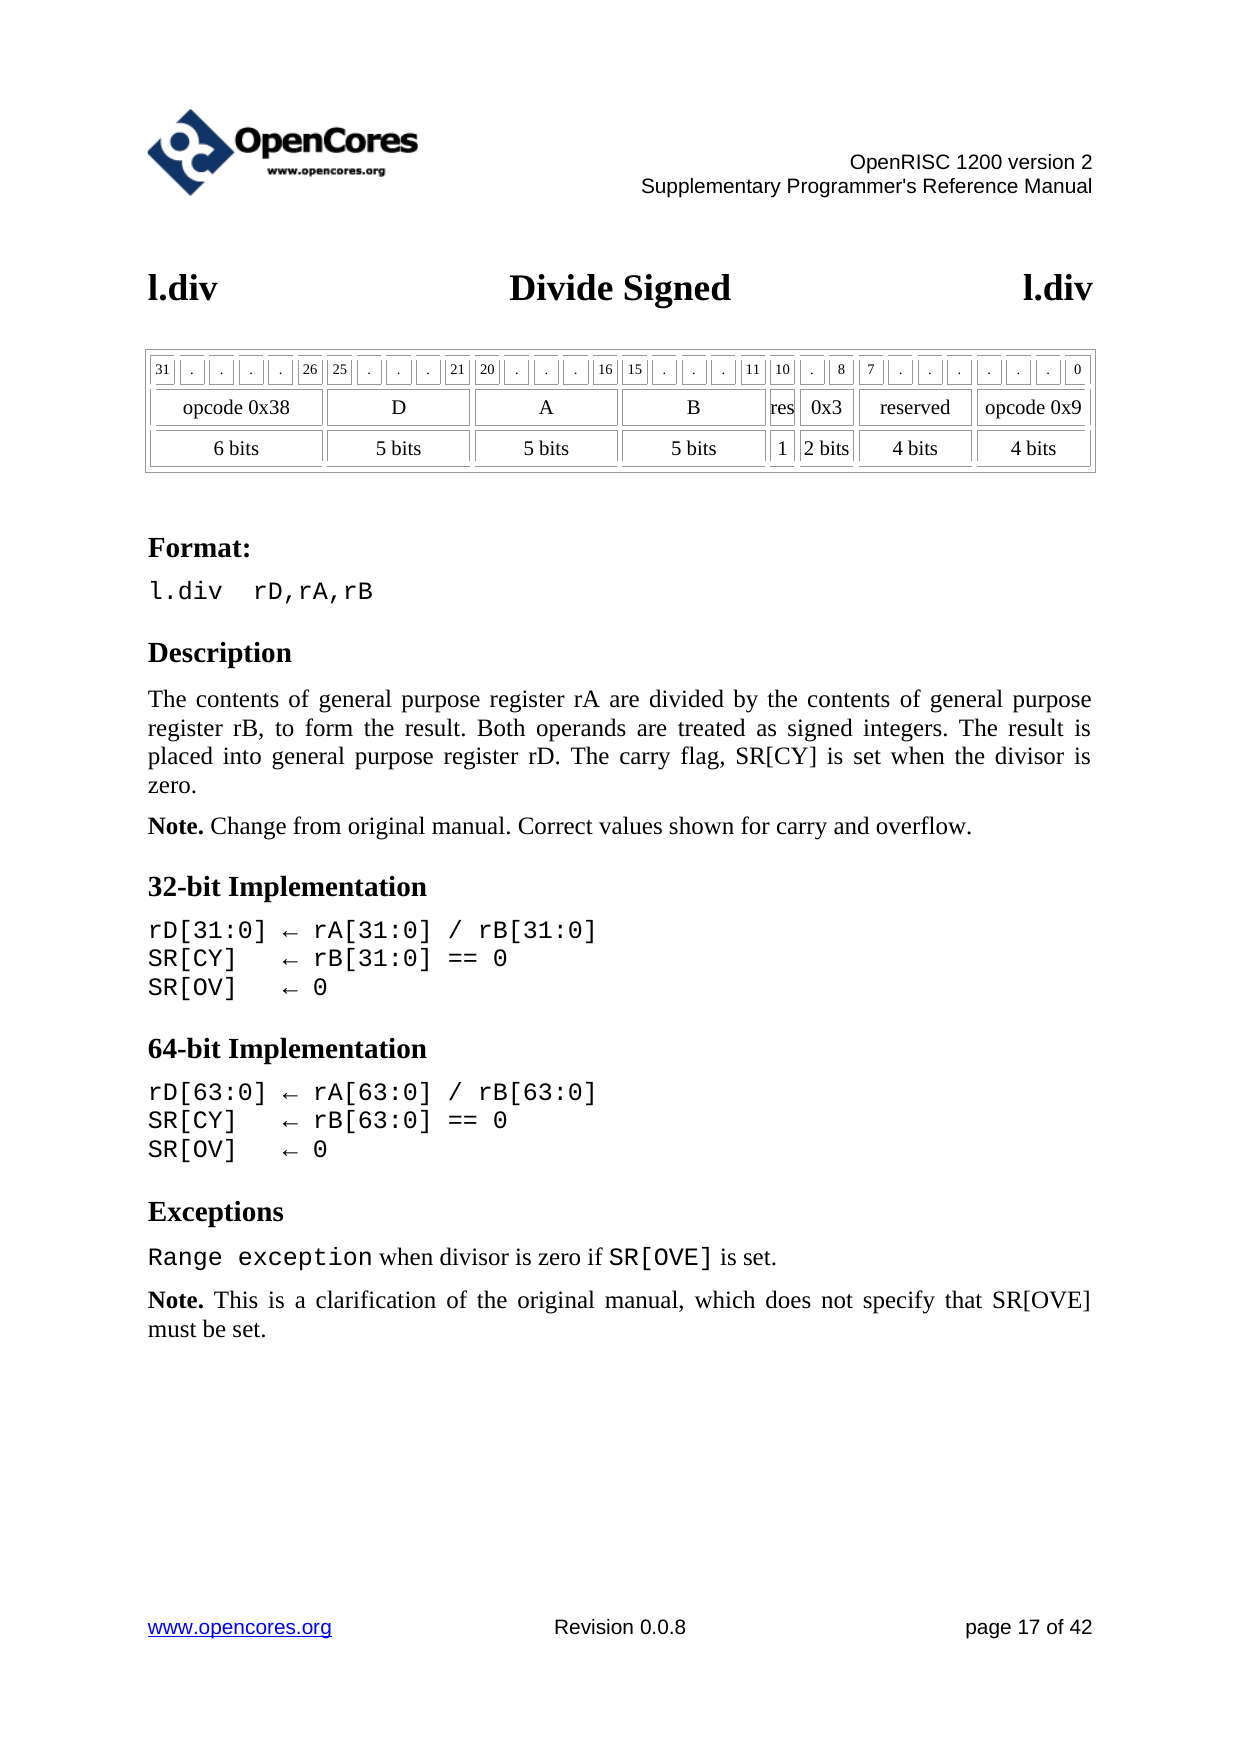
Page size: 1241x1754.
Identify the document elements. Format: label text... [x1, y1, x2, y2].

table_header . [413, 350, 443, 383]
title Format: [148, 530, 1093, 563]
table_header l.div [915, 227, 1093, 308]
table_header 31 [148, 350, 177, 383]
table_cell 5 bits [325, 425, 472, 466]
table_header . [236, 350, 266, 383]
table_header . [384, 350, 413, 383]
table_cell B [620, 384, 767, 425]
text Note. This is a clarification of the original manual, which does not specify that SR[OVE] must be set. [148, 1285, 1093, 1343]
table_header . [1033, 350, 1063, 383]
table_header . [561, 350, 590, 383]
text rD[31:0] ← rA[31:0] / rB[31:0] [148, 917, 1093, 946]
table_header . [886, 350, 915, 383]
table_header . [177, 350, 207, 383]
table_header . [708, 350, 738, 383]
table_cell 0x3 [797, 384, 856, 425]
table_cell 4 bits [974, 425, 1093, 466]
table_header 16 [590, 350, 620, 383]
table_cell reserved [856, 384, 974, 425]
table_header 25 [325, 350, 354, 383]
table_header . [354, 350, 384, 383]
table_header . [945, 350, 974, 383]
table_cell 4 bits [856, 425, 974, 466]
text The contents of general purpose register rA are divided by the contents of general purpose register rB, to form the result. Both operands are treated as signed integers. The result is placed into general purpose register rD. The carry flag, SR[CY] is set when the divisor is zero. [148, 684, 1093, 799]
title Description [148, 636, 1093, 669]
table_header . [266, 350, 295, 383]
table_header . [974, 350, 1003, 383]
table_cell D [325, 384, 472, 425]
table_cell 1 [768, 425, 797, 466]
text SR[CY] ← rB[31:0] == 0 [148, 946, 1093, 974]
table_header . [649, 350, 679, 383]
table_cell opcode 0x38 [148, 384, 325, 425]
table_header 15 [620, 350, 649, 383]
text SR[OV] ← 0 [148, 974, 1093, 1002]
table_header . [915, 350, 944, 383]
table_cell res [768, 384, 797, 425]
text Note. Change from original manual. Correct values shown for carry and overflow. [148, 811, 1093, 840]
text SR[CY] ← rB[63:0] == 0 [148, 1108, 1093, 1136]
table_header 0 [1063, 350, 1093, 383]
table_header l.div [148, 227, 325, 308]
text l.div rD,rA,rB [148, 578, 1093, 607]
table_header . [207, 350, 236, 383]
title 64-bit Implementation [148, 1031, 1093, 1065]
table_cell 6 bits [148, 425, 325, 466]
table_header 11 [738, 350, 767, 383]
table_header . [679, 350, 708, 383]
table_header . [797, 350, 826, 383]
table_cell 5 bits [620, 425, 767, 466]
title 32-bit Implementation [148, 869, 1093, 903]
table_cell A [472, 384, 620, 425]
table_header 20 [472, 350, 502, 383]
table_header . [1004, 350, 1033, 383]
text SR[OV] ← 0 [148, 1136, 1093, 1165]
table_header 26 [295, 350, 325, 383]
table_header 7 [856, 350, 886, 383]
table_cell 5 bits [472, 425, 620, 466]
title Exceptions [148, 1194, 1093, 1227]
table_header . [502, 350, 531, 383]
table_header 8 [826, 350, 856, 383]
text rD[63:0] ← rA[63:0] / rB[63:0] [148, 1080, 1093, 1108]
picture [147, 109, 418, 196]
table_cell 2 bits [797, 425, 856, 466]
text Range exception when divisor is zero if SR[OVE] is set. [148, 1242, 1093, 1273]
table_cell opcode 0x9 [974, 384, 1093, 425]
table_header 21 [443, 350, 472, 383]
table_header Divide Signed [325, 227, 915, 308]
table_header 10 [768, 350, 797, 383]
table_header . [531, 350, 561, 383]
